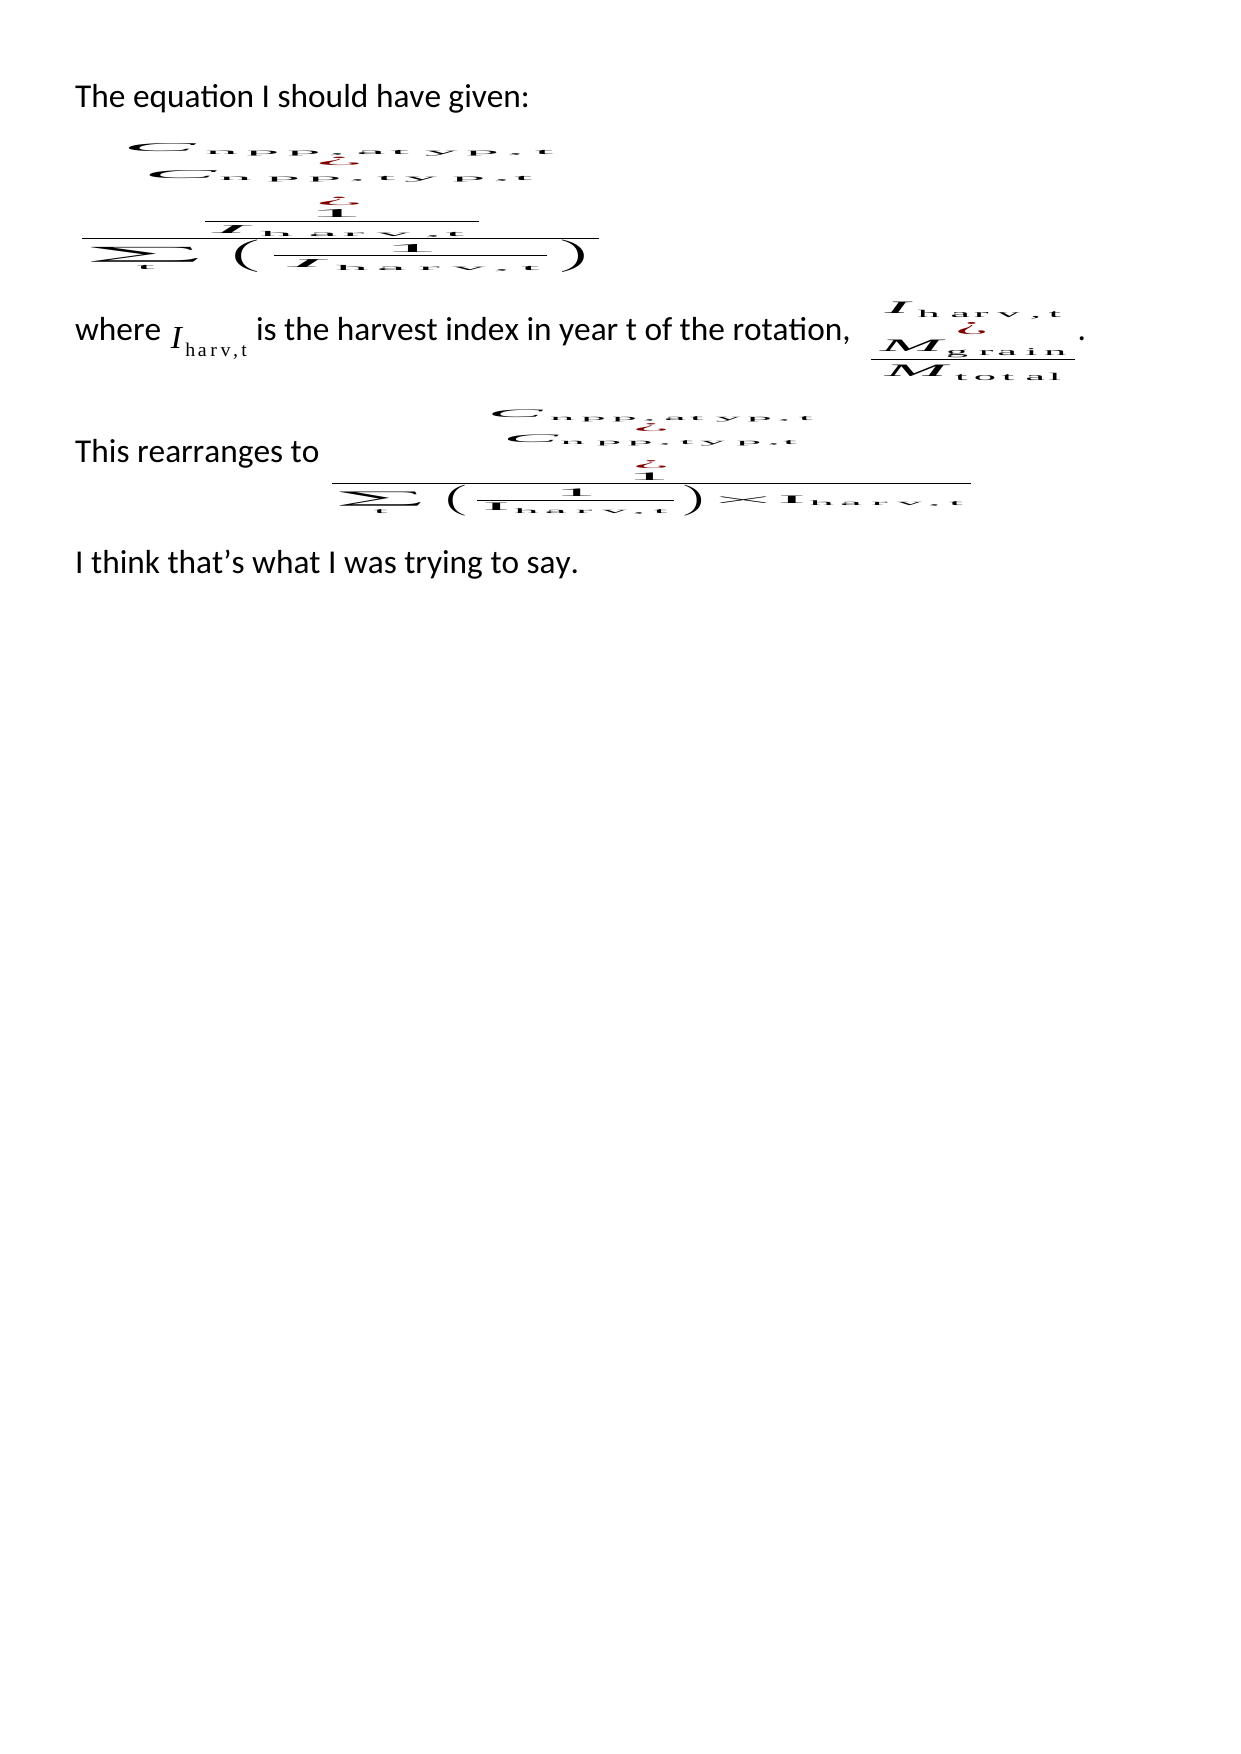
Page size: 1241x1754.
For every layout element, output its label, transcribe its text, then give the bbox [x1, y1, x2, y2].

text I think that’s what I was trying to say. [75, 541, 1165, 582]
text The equation I should have given: [75, 75, 1165, 116]
text where is the harvest index in year t of the rotation, . [75, 298, 1165, 382]
text This rearranges to [75, 407, 1165, 517]
